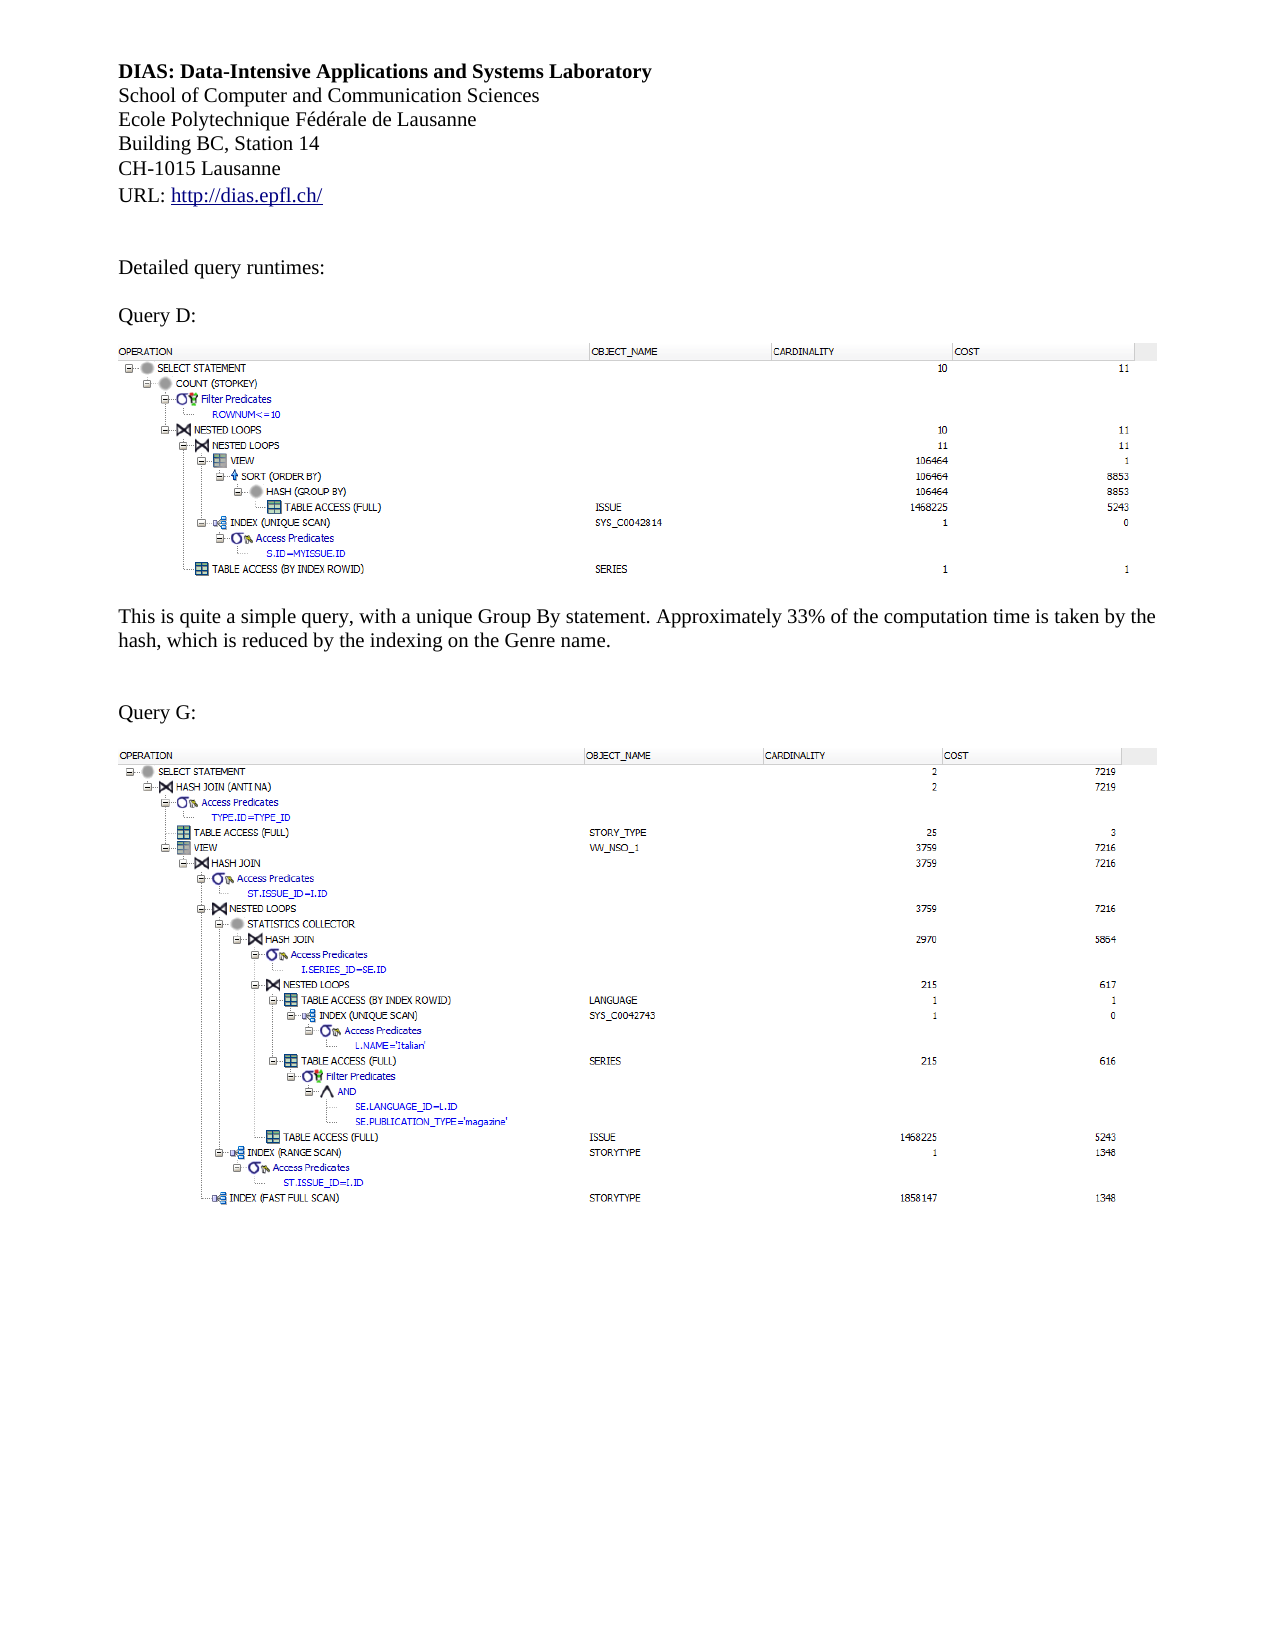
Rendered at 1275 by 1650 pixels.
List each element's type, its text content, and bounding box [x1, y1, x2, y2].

text Query D: [118, 303, 1157, 327]
text [118, 327, 1157, 343]
text Detailed query runtimes: [118, 255, 1157, 279]
picture [118, 748, 1157, 1219]
picture [118, 343, 1157, 604]
text Query G: [118, 700, 1157, 724]
text This is quite a simple query, with a unique Group By statement. Approximately 33% of the computation time is taken by the hash, which is reduced by the indexing on the Genre name. [118, 604, 1157, 652]
